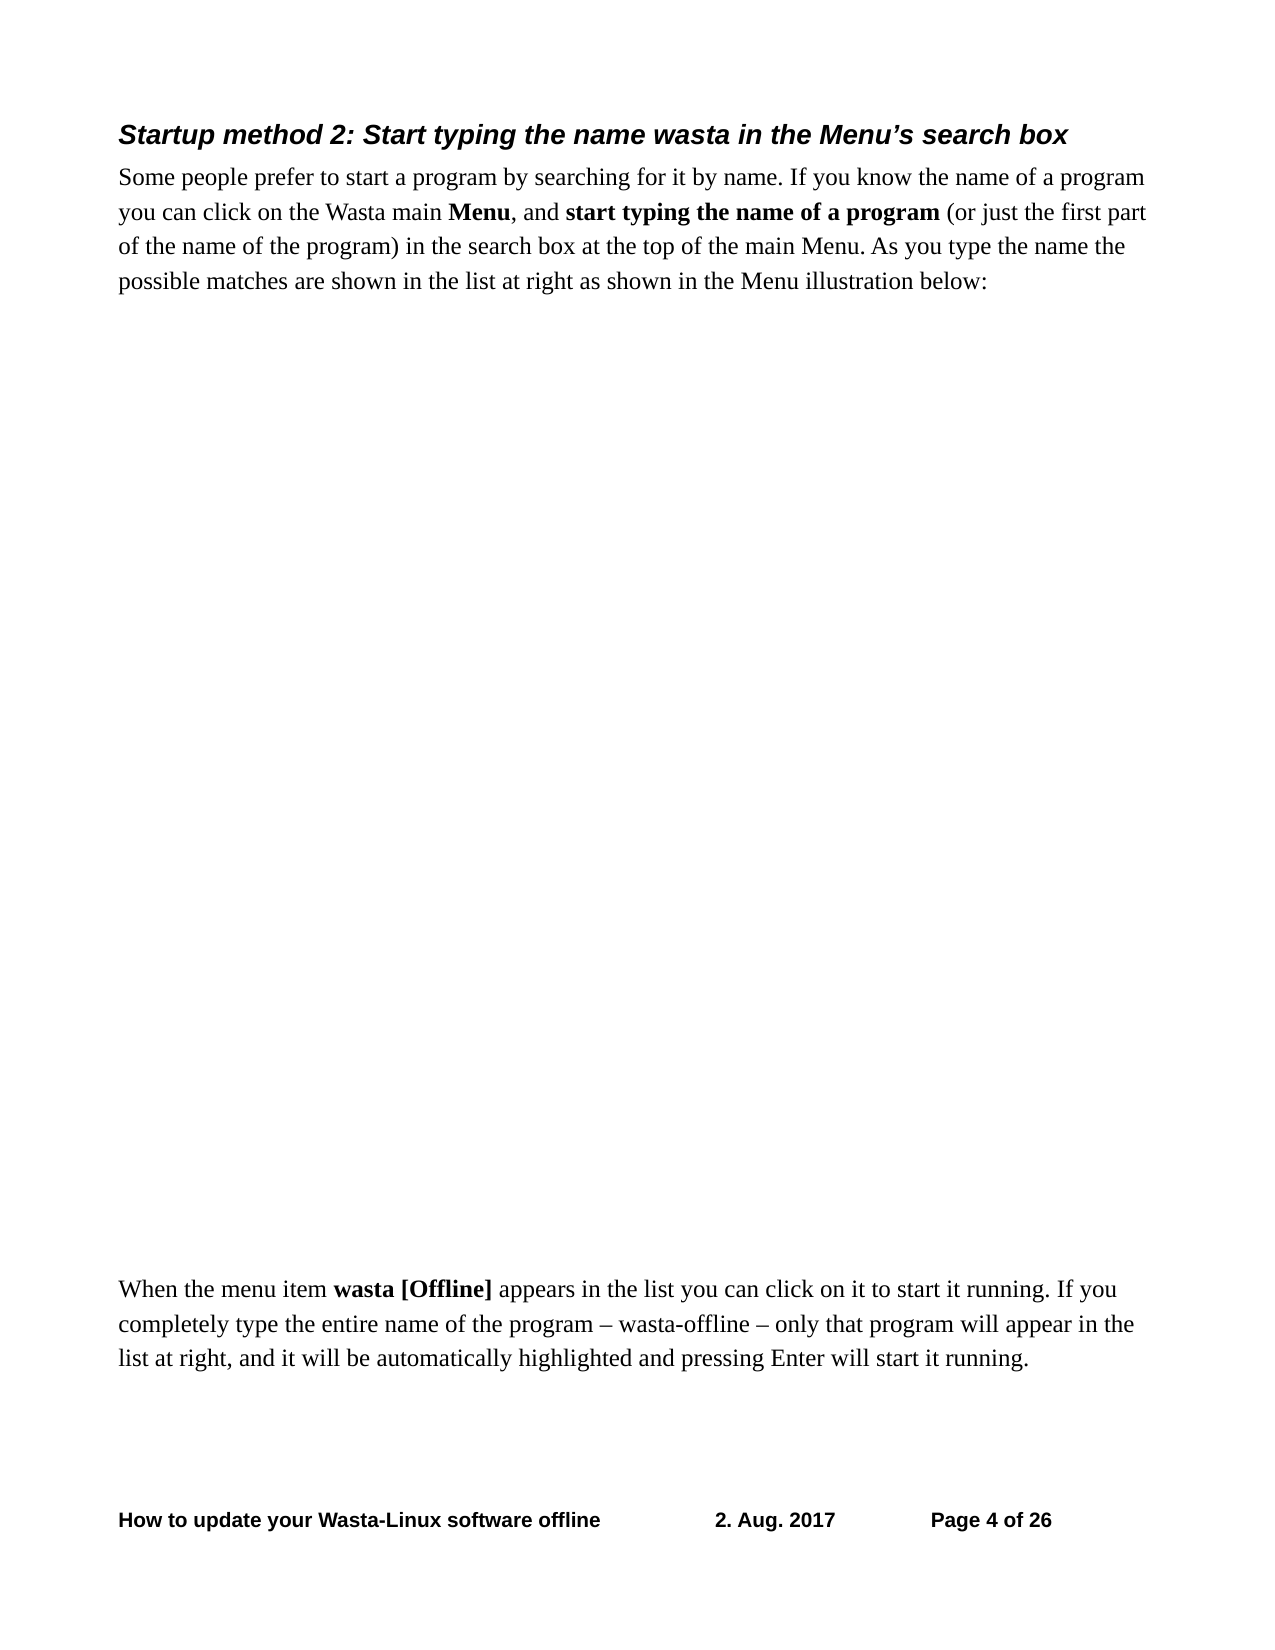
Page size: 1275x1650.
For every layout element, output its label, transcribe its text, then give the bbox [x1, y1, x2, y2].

subtitle Startup method 2: Start typing the name wasta in the Menu’s search box [118, 118, 1157, 150]
text Some people prefer to start a program by searching for it by name. If you know the name of a program you can click on the Wasta main Menu, and start typing the name of a program (or just the first part of the name of the program) in the search box at the top of the main Menu. As you type the name the possible matches are shown in the list at right as shown in the Menu illustration below: [118, 162, 1157, 295]
text When the menu item wasta [Offline] appears in the list you can click on it to start it running. If you completely type the entire name of the program – wasta-offline – only that program will appear in the list at right, and it will be automatically highlighted and pressing Enter will start it running. [118, 1274, 1157, 1372]
